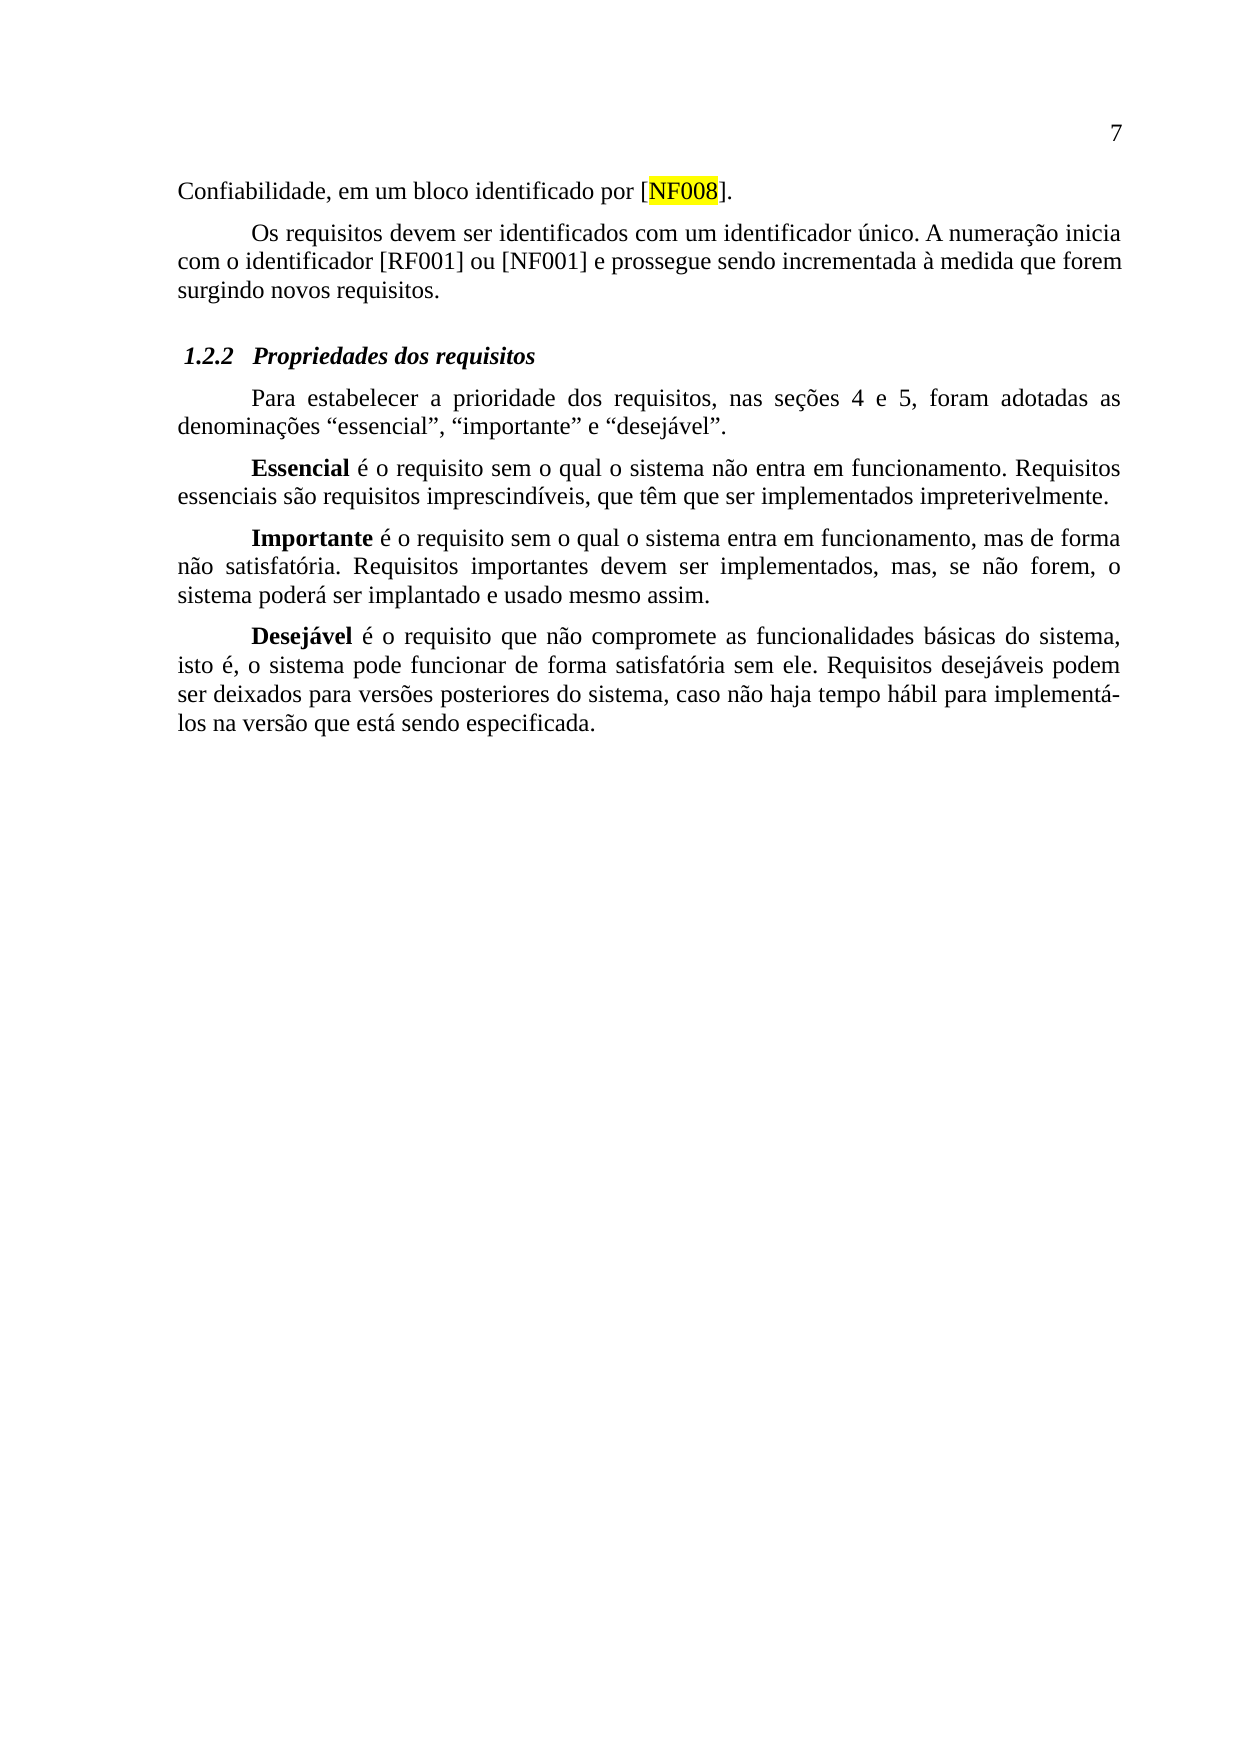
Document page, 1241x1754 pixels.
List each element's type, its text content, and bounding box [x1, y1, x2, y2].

subtitle Propriedades dos requisitos [177, 341, 1122, 370]
text Desejável é o requisito que não compromete as funcionalidades básicas do sistema, isto é, o sistema pode funcionar de forma satisfatória sem ele. Requisitos desejáveis podem ser deixados para versões posteriores do sistema, caso não haja tempo hábil para implementá-los na versão que está sendo especificada. [177, 621, 1122, 736]
text Os requisitos devem ser identificados com um identificador único. A numeração inicia com o identificador [RF001] ou [NF001] e prossegue sendo incrementada à medida que forem surgindo novos requisitos. [177, 218, 1122, 304]
text Confiabilidade, em um bloco identificado por [NF008]. [177, 176, 1122, 205]
text Para estabelecer a prioridade dos requisitos, nas seções 4 e 5, foram adotadas as denominações “essencial”, “importante” e “desejável”. [177, 383, 1122, 440]
text Importante é o requisito sem o qual o sistema entra em funcionamento, mas de forma não satisfatória. Requisitos importantes devem ser implementados, mas, se não forem, o sistema poderá ser implantado e usado mesmo assim. [177, 523, 1122, 609]
text Essencial é o requisito sem o qual o sistema não entra em funcionamento. Requisitos essenciais são requisitos imprescindíveis, que têm que ser implementados impreterivelmente. [177, 453, 1122, 510]
